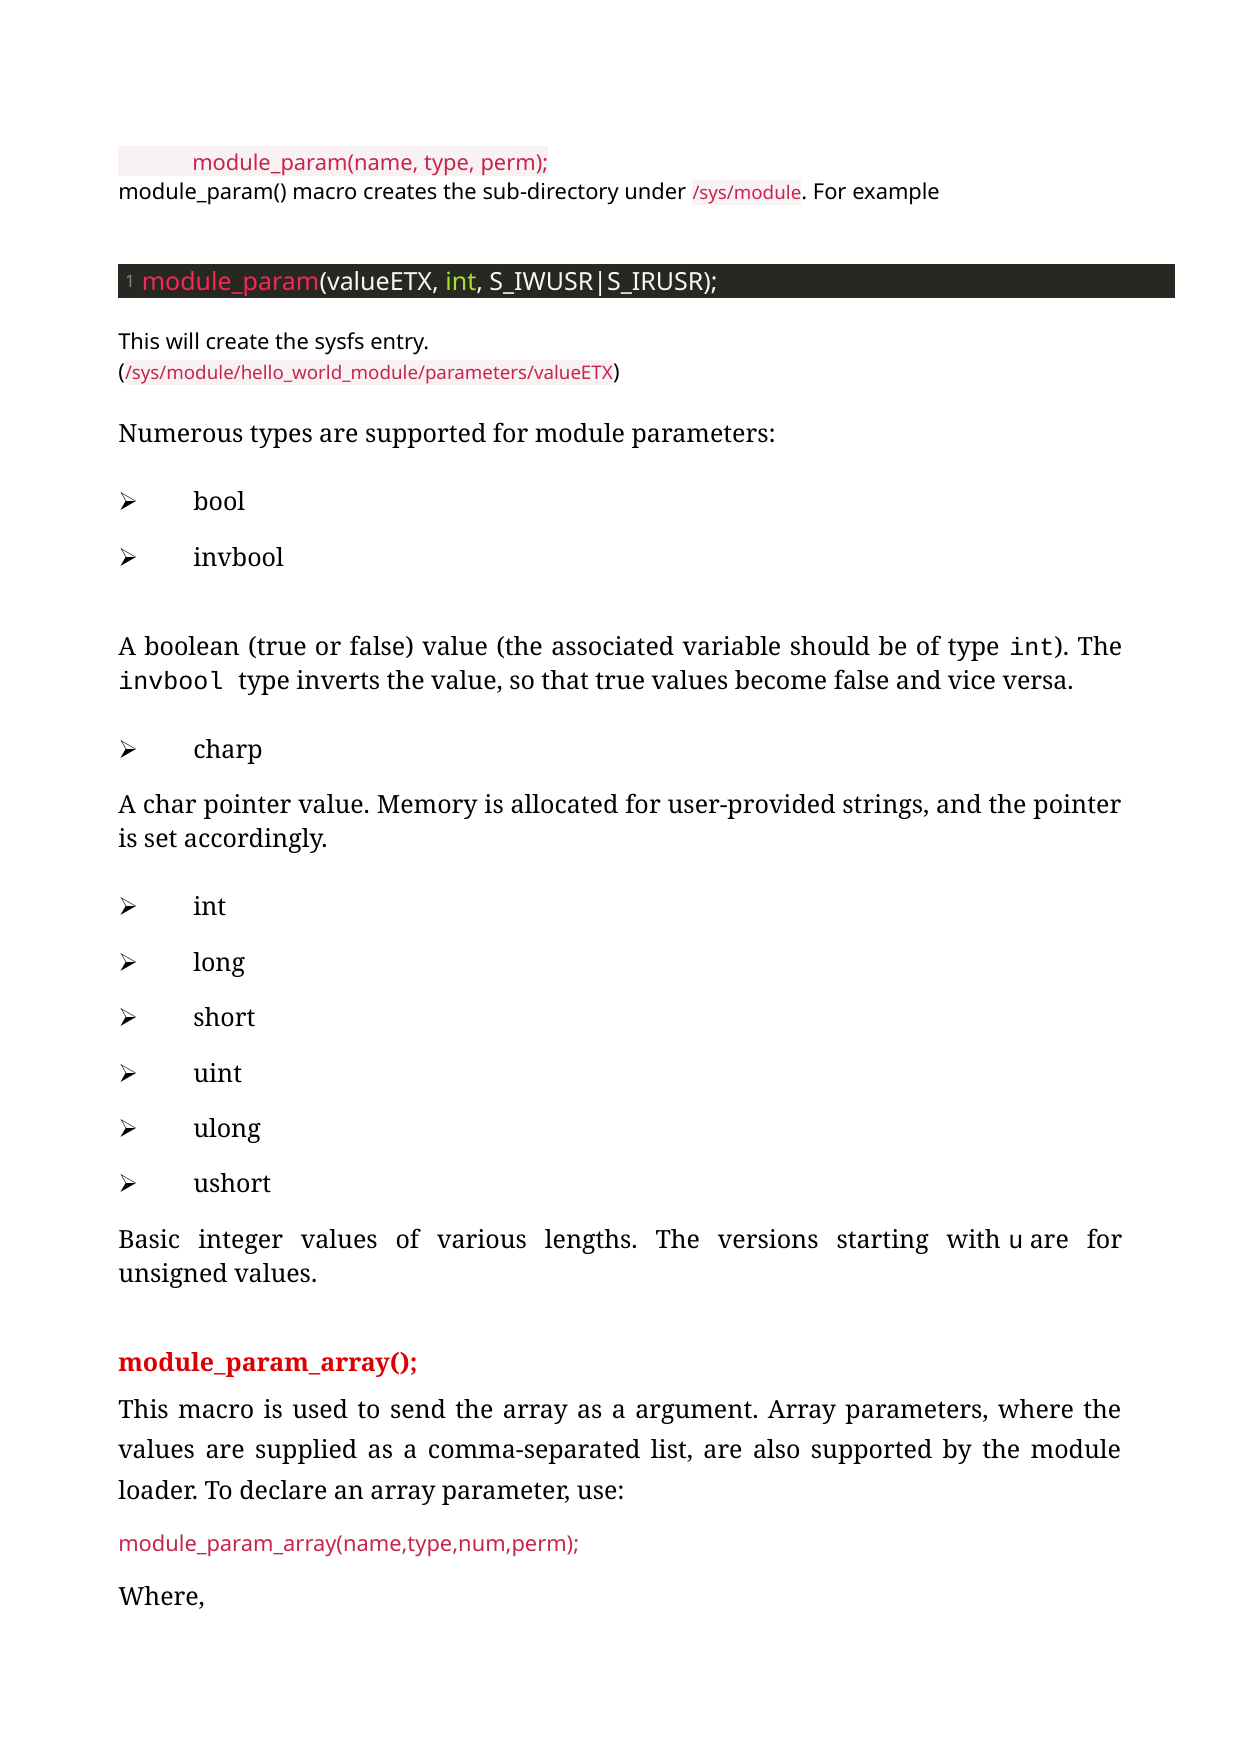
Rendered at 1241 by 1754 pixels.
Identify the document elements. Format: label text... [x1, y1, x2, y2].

table_header 1 [118, 264, 142, 298]
list uint [118, 1055, 1122, 1089]
text module_param() macro creates the sub-directory under /sys/module. For example [118, 176, 1122, 206]
text module_param(name, type, perm); [118, 146, 1122, 176]
text module_param_array(name,type,num,perm); [118, 1528, 1122, 1558]
text Where, [118, 1579, 1122, 1613]
list charp [118, 731, 1122, 765]
text Numerous types are supported for module parameters: [118, 416, 1122, 450]
list A char pointer value. Memory is allocated for user-provided strings, and the pointer is set accordingly. [118, 787, 1122, 855]
list long [118, 944, 1122, 978]
table_header module_param(valueETX, int, S_IWUSR|S_IRUSR); [142, 264, 1175, 298]
text This will create the sysfs entry. [118, 326, 1122, 356]
list int [118, 889, 1122, 923]
list short [118, 1000, 1122, 1034]
list invbool [118, 539, 1122, 573]
text Basic integer values of various lengths. The versions starting with u are for unsigned values. [118, 1221, 1122, 1290]
text A boolean (true or false) value (the associated variable should be of type int). The invbool type inverts the value, so that true values become false and vice versa. [118, 629, 1122, 697]
subtitle module_param_array(); [118, 1345, 1122, 1379]
list ulong [118, 1111, 1122, 1145]
text This macro is used to send the array as a argument. Array parameters, where the values are supplied as a comma-separated list, are also supported by the module loader. To declare an array parameter, use: [118, 1391, 1122, 1507]
list bool [118, 484, 1122, 518]
list ushort [118, 1166, 1122, 1200]
text (/sys/module/hello_world_module/parameters/valueETX) [118, 356, 1122, 386]
